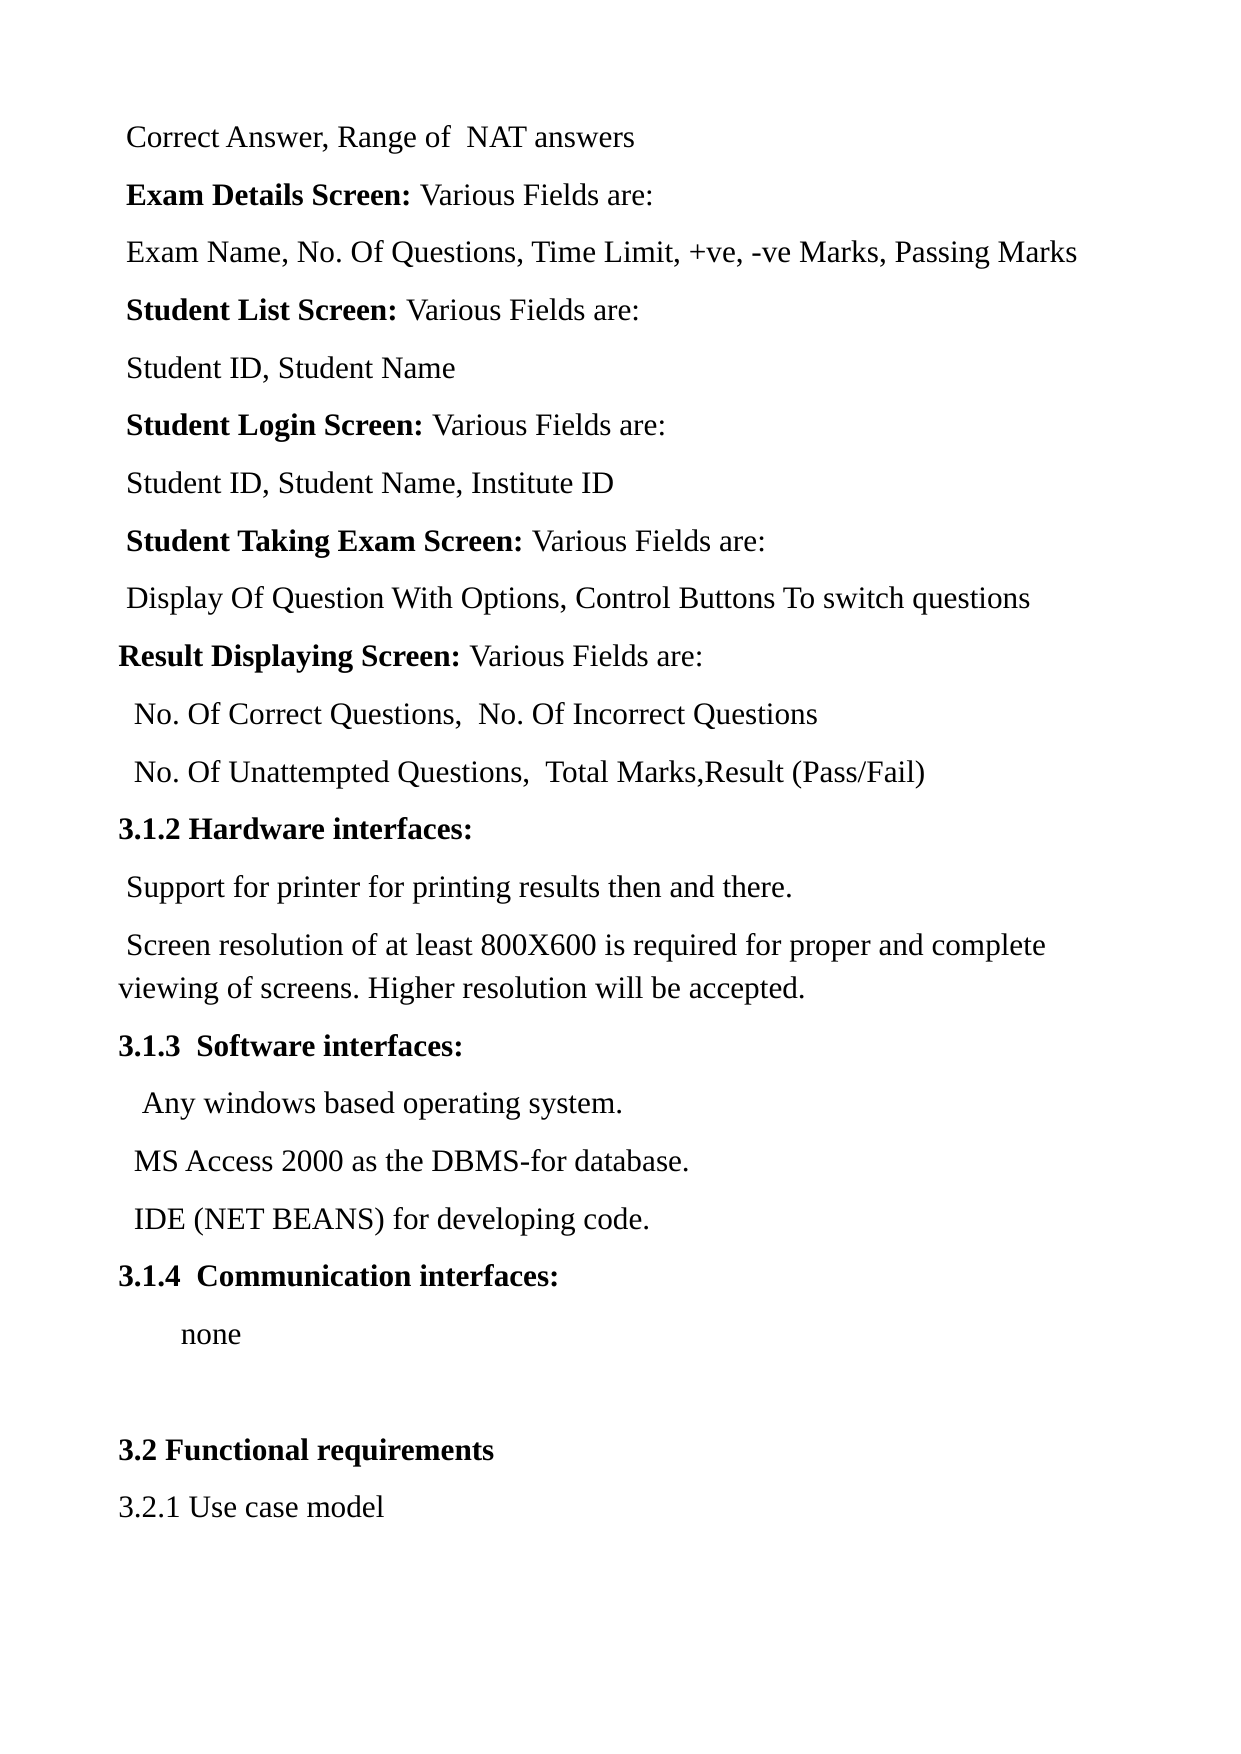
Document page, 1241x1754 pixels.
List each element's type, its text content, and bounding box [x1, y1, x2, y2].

text Student Login Screen: Various Fields are: [118, 407, 1122, 443]
text none [118, 1315, 1122, 1351]
text 3.2.1 Use case model [118, 1488, 1122, 1524]
text No. Of Correct Questions, No. Of Incorrect Questions [118, 695, 1122, 731]
text Result Displaying Screen: Various Fields are: [118, 637, 1122, 673]
text Student ID, Student Name, Institute ID [118, 464, 1122, 500]
text Student List Screen: Various Fields are: [118, 291, 1122, 327]
text Any windows based operating system. [118, 1084, 1122, 1121]
text MS Access 2000 as the DBMS-for database. [118, 1142, 1122, 1178]
text Correct Answer, Range of NAT answers [118, 118, 1122, 154]
text 3.1.3 Software interfaces: [118, 1027, 1122, 1063]
text Exam Name, No. Of Questions, Time Limit, +ve, -ve Marks, Passing Marks [118, 233, 1122, 269]
text Exam Details Screen: Various Fields are: [118, 176, 1122, 212]
text Student Taking Exam Screen: Various Fields are: [118, 522, 1122, 558]
text Display Of Question With Options, Control Buttons To switch questions [118, 580, 1122, 616]
text No. Of Unattempted Questions, Total Marks,Result (Pass/Fail) [118, 753, 1122, 789]
text 3.1.4 Communication interfaces: [118, 1258, 1122, 1294]
text IDE (NET BEANS) for developing code. [118, 1200, 1122, 1236]
text Support for printer for printing results then and there. [118, 868, 1122, 904]
text Screen resolution of at least 800X600 is required for proper and complete viewing of screens. Higher resolution will be accepted. [118, 926, 1122, 1005]
text 3.1.2 Hardware interfaces: [118, 811, 1122, 847]
text 3.2 Functional requirements [118, 1431, 1122, 1467]
text Student ID, Student Name [118, 349, 1122, 385]
